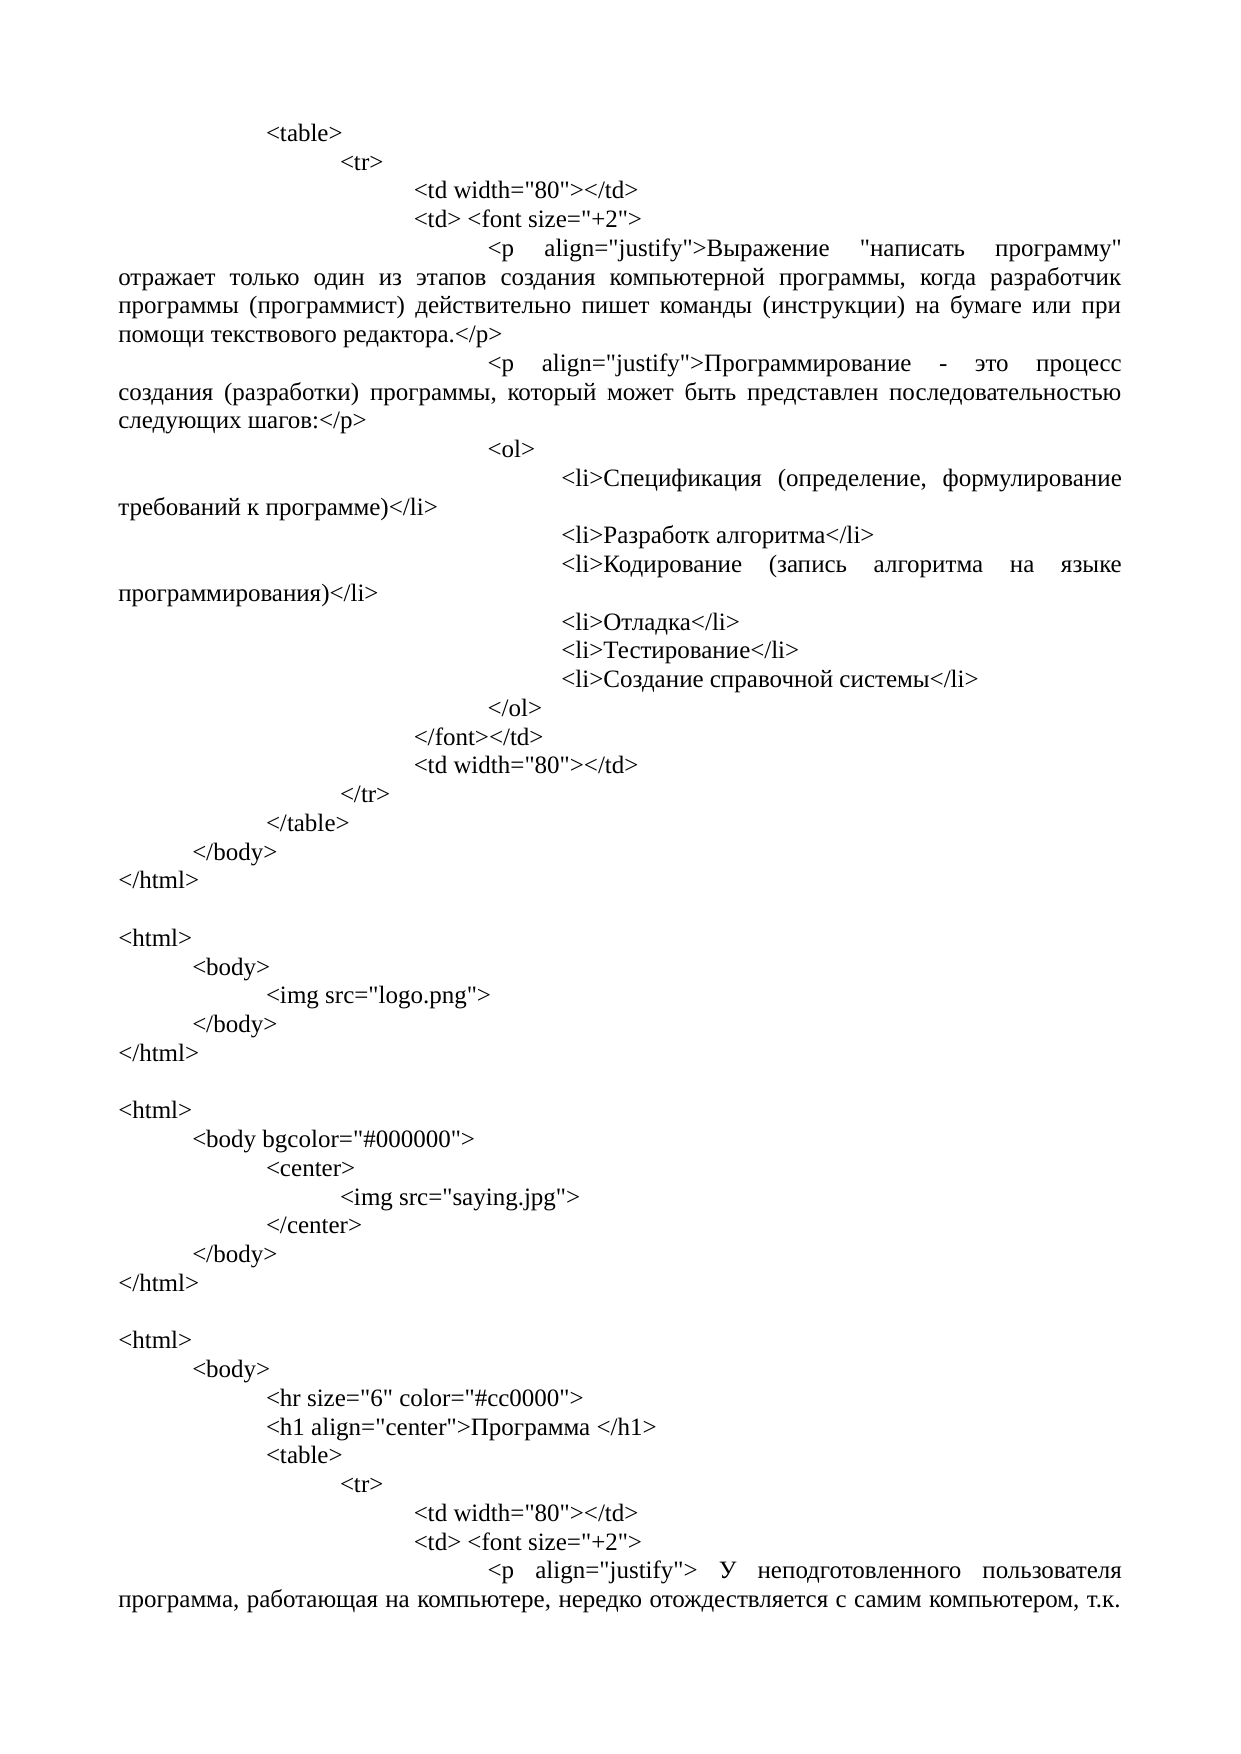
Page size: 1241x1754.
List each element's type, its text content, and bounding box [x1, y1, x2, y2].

text </table> [118, 808, 1122, 837]
text </body> [118, 1239, 1122, 1268]
text </font></td> [118, 722, 1122, 751]
text <table> [118, 118, 1122, 147]
text </html> [118, 1038, 1122, 1067]
text <tr> [118, 1469, 1122, 1498]
text <li>Создание справочной системы</li> [118, 664, 1122, 693]
text <html> [118, 1326, 1122, 1354]
text <body bgcolor="#000000"> [118, 1124, 1122, 1153]
text <html> [118, 923, 1122, 952]
text <li>Тестирование</li> [118, 636, 1122, 664]
text <td width="80"></td> [118, 176, 1122, 204]
text <td width="80"></td> [118, 1498, 1122, 1527]
text </ol> [118, 693, 1122, 722]
text <li>Кодирование (запись алгоритма на языке программирования)</li> [118, 549, 1122, 607]
text <p align="justify"> У неподготовленного пользователя программа, работающая на компьютере, нередко отождествляется с самим компьютером, т.к. [118, 1556, 1122, 1613]
text <p align="justify">Программирование - это процесс создания (разработки) программы, который может быть представлен последовательностью следующих шагов:</p> [118, 348, 1122, 434]
text <li>Отладка</li> [118, 607, 1122, 636]
text <hr size="6" color="#cc0000"> [118, 1383, 1122, 1412]
text <html> [118, 1096, 1122, 1124]
text <li>Разработк алгоритма</li> [118, 521, 1122, 549]
text <tr> [118, 147, 1122, 176]
text </body> [118, 837, 1122, 866]
text <h1 align="center">Программа </h1> [118, 1412, 1122, 1441]
text <p align="justify">Выражение "написать программу" отражает только один из этапов создания компьютерной программы, когда разработчик программы (программист) действительно пишет команды (инструкции) на бумаге или при помощи текствового редактора.</p> [118, 233, 1122, 348]
text <img src="logo.png"> [118, 981, 1122, 1009]
text <ol> [118, 434, 1122, 463]
text <td> <font size="+2"> [118, 1527, 1122, 1556]
text <center> [118, 1153, 1122, 1182]
text </tr> [118, 779, 1122, 808]
text <td> <font size="+2"> [118, 204, 1122, 233]
text <table> [118, 1441, 1122, 1469]
text <li>Спецификация (определение, формулирование требований к программе)</li> [118, 463, 1122, 521]
text </body> [118, 1009, 1122, 1038]
text <body> [118, 1354, 1122, 1383]
text </html> [118, 1268, 1122, 1297]
text <img src="saying.jpg"> [118, 1182, 1122, 1211]
text <td width="80"></td> [118, 751, 1122, 779]
text <body> [118, 952, 1122, 981]
text </center> [118, 1211, 1122, 1239]
text </html> [118, 866, 1122, 894]
